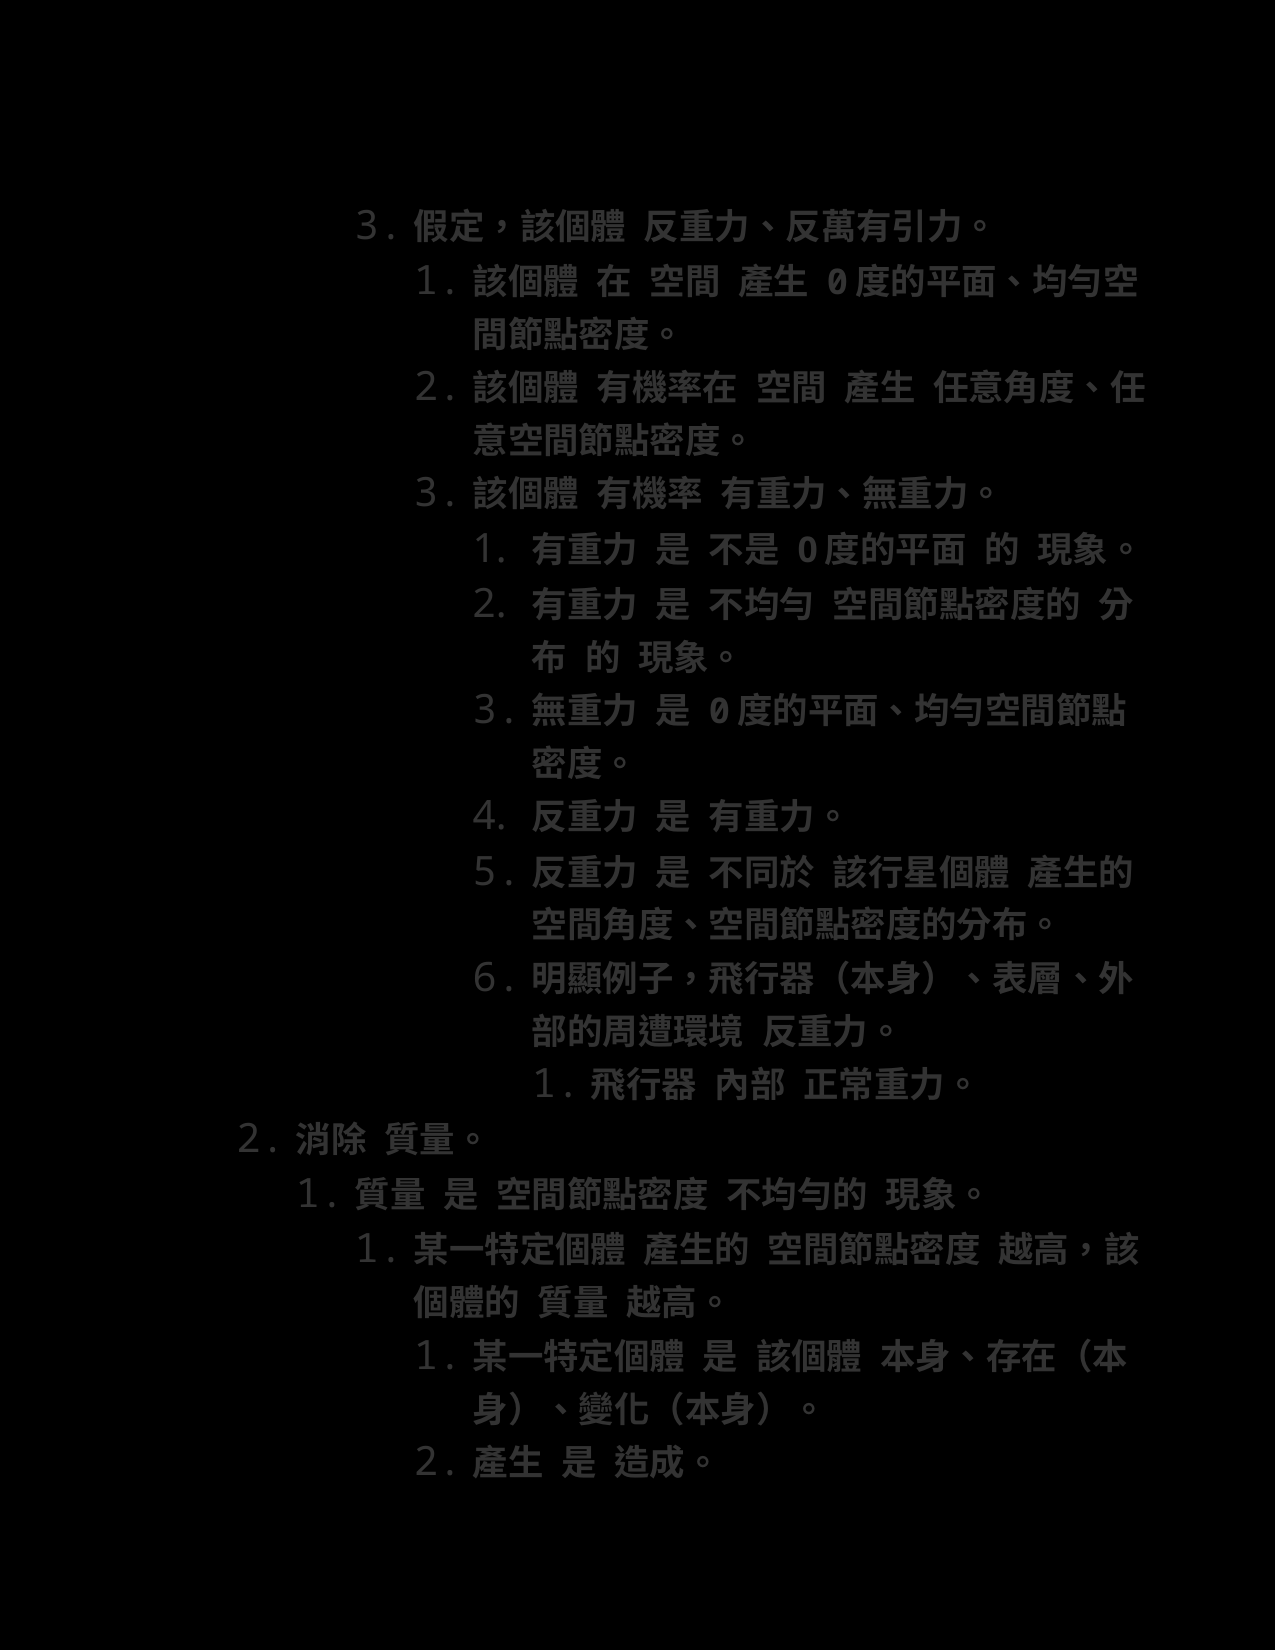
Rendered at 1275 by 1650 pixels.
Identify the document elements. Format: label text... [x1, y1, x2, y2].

list 明顯例子，飛行器（本身）、表層、外部的周遭環境 反重力。 [472, 948, 1157, 1054]
list 產生 是 造成。 [413, 1432, 1157, 1487]
list 有重力 是 不均勻 空間節點密度的 分布 的 現象。 [472, 574, 1157, 680]
list 某一特定個體 是 該個體 本身、存在（本身）、變化（本身）。 [413, 1326, 1157, 1432]
list 假定，該個體 反重力、反萬有引力。 [354, 196, 1157, 251]
list 反重力 是 不同於 該行星個體 產生的 空間角度、空間節點密度的分布。 [472, 842, 1157, 948]
list 某一特定個體 產生的 空間節點密度 越高，該個體的 質量 越高。 [354, 1220, 1157, 1326]
list 該個體 在 空間 產生 0度的平面、均勻空間節點密度。 [413, 251, 1157, 357]
list 該個體 有機率 有重力、無重力。 [413, 464, 1157, 519]
list 反重力 是 有重力。 [472, 787, 1157, 842]
list 該個體 有機率在 空間 產生 任意角度、任意空間節點密度。 [413, 357, 1157, 464]
list 有重力 是 不是 0度的平面 的 現象。 [472, 519, 1157, 574]
list 消除 質量。 [236, 1109, 1157, 1164]
list 質量 是 空間節點密度 不均勻的 現象。 [295, 1164, 1157, 1220]
list 無重力 是 0度的平面、均勻空間節點密度。 [472, 680, 1157, 787]
list 飛行器 內部 正常重力。 [532, 1054, 1157, 1109]
